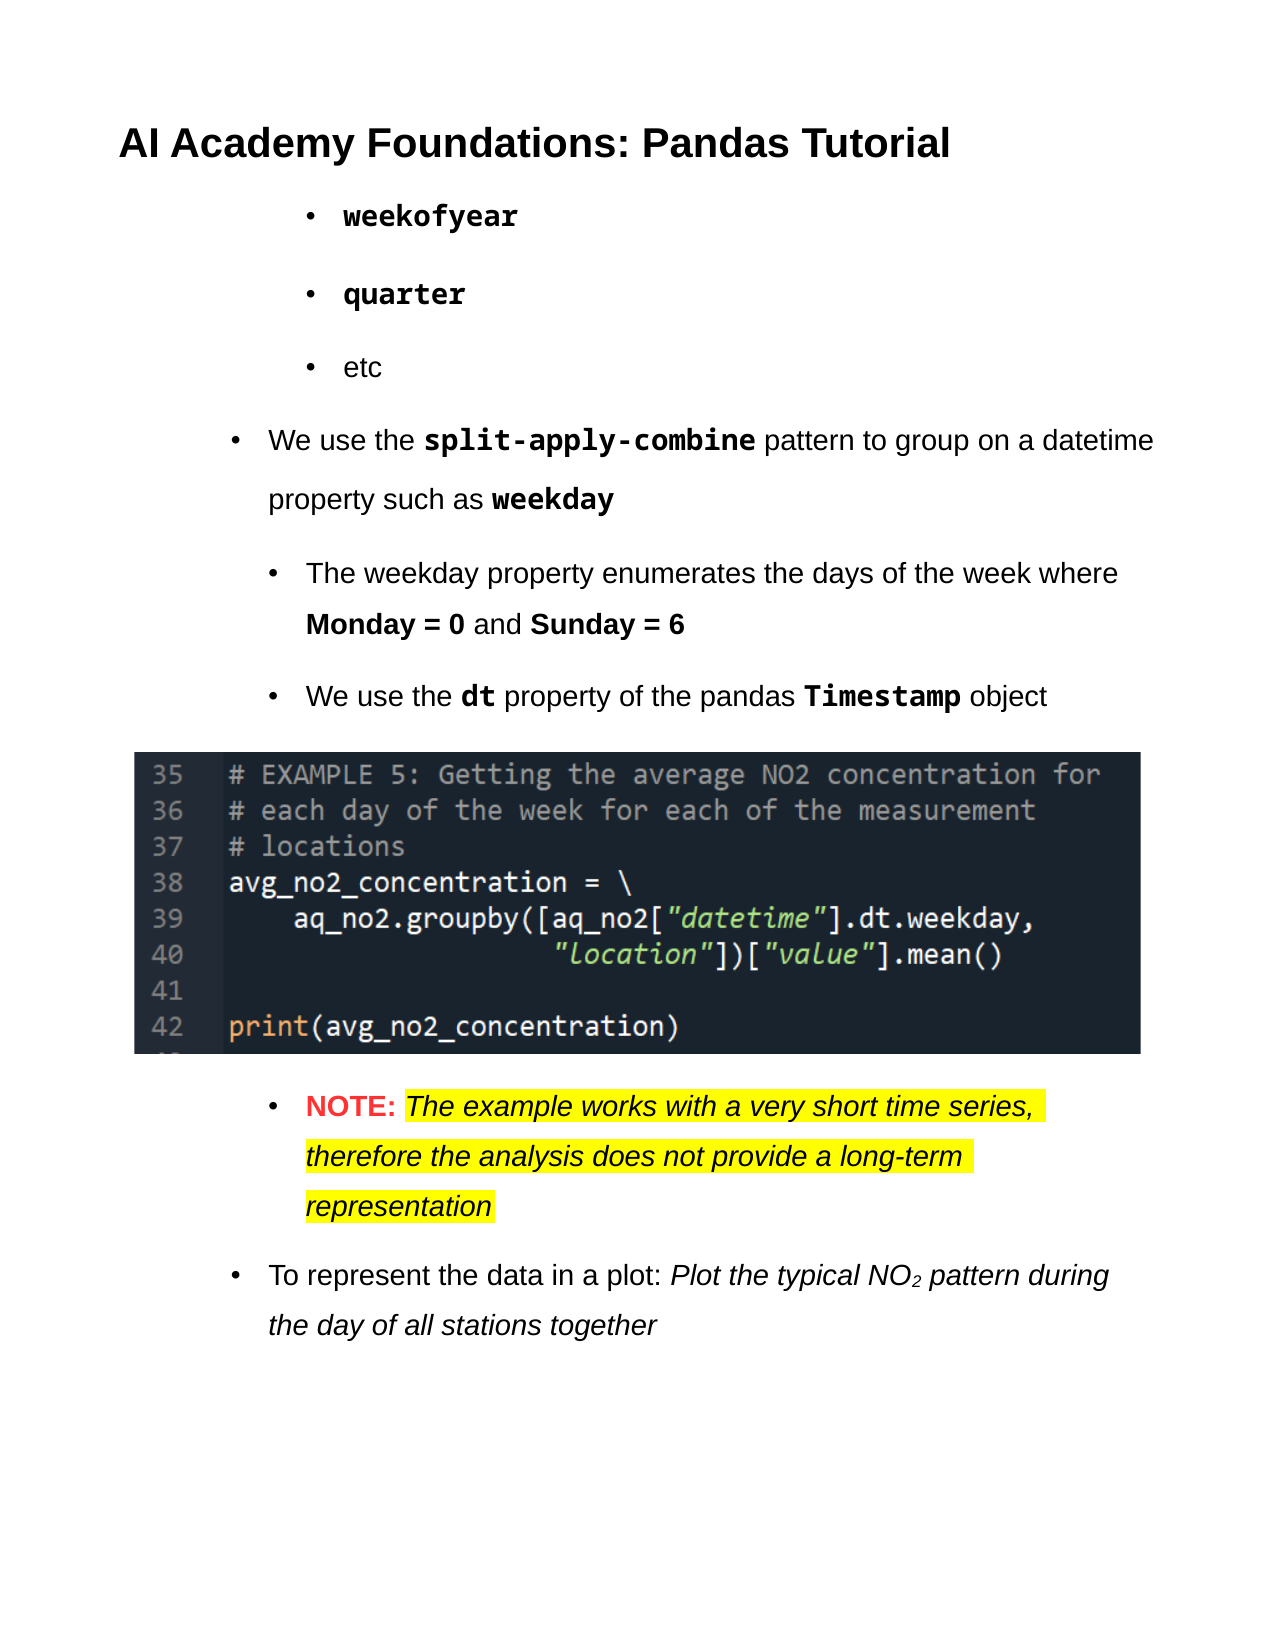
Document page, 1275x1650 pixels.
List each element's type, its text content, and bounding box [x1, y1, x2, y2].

list quarter [306, 273, 1157, 313]
list To represent the data in a plot: Plot the typical NO2 pattern during the day of all stations together [231, 1258, 1157, 1342]
picture [134, 752, 1141, 1054]
list We use the dt property of the pandas Timestamp object [268, 675, 1157, 715]
list etc [306, 351, 1157, 384]
list NOTE: The example works with a very short time series, therefore the analysis does not provide a long-term representation [268, 1089, 1157, 1223]
list The weekday property enumerates the days of the week where Monday = 0 and Sunday = 6 [268, 556, 1157, 640]
list We use the split-apply-combine pattern to group on a datetime property such as weekday [231, 419, 1157, 518]
list weekofyear [306, 196, 1157, 235]
